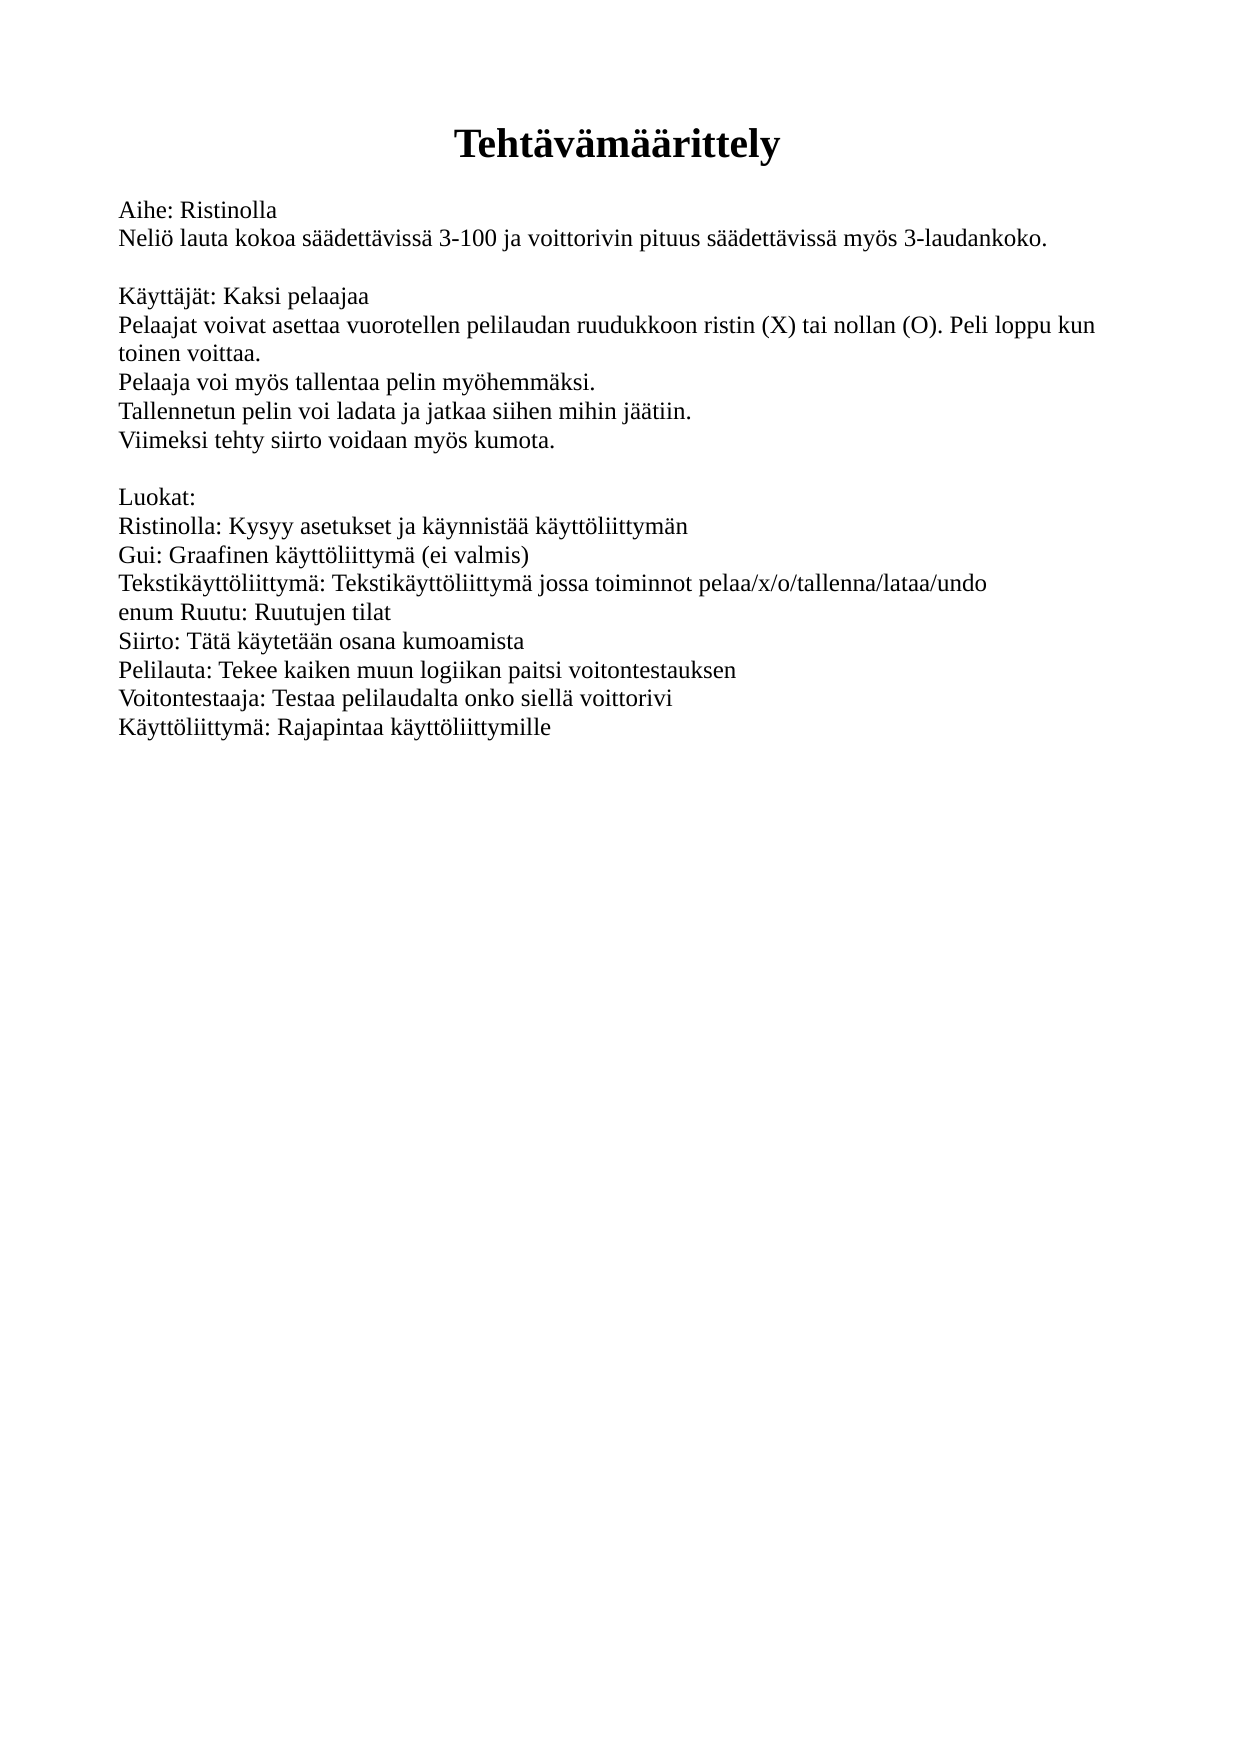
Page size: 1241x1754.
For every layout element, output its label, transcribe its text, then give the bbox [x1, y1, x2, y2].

text Tallennetun pelin voi ladata ja jatkaa siihen mihin jäätiin. [118, 396, 1122, 425]
text Pelilauta: Tekee kaiken muun logiikan paitsi voitontestauksen [118, 655, 1122, 683]
text Käyttäjät: Kaksi pelaajaa [118, 281, 1122, 310]
text Tehtävämäärittely [118, 118, 1122, 166]
text Pelaaja voi myös tallentaa pelin myöhemmäksi. [118, 367, 1122, 396]
text enum Ruutu: Ruutujen tilat [118, 597, 1122, 626]
text Siirto: Tätä käytetään osana kumoamista [118, 626, 1122, 655]
text Gui: Graafinen käyttöliittymä (ei valmis) [118, 540, 1122, 568]
text Ristinolla: Kysyy asetukset ja käynnistää käyttöliittymän [118, 511, 1122, 540]
text Aihe: Ristinolla [118, 195, 1122, 223]
text Käyttöliittymä: Rajapintaa käyttöliittymille [118, 712, 1122, 741]
text Viimeksi tehty siirto voidaan myös kumota. [118, 425, 1122, 453]
text Pelaajat voivat asettaa vuorotellen pelilaudan ruudukkoon ristin (X) tai nollan (O). Peli loppu kun toinen voittaa. [118, 310, 1122, 367]
text Neliö lauta kokoa säädettävissä 3-100 ja voittorivin pituus säädettävissä myös 3-laudankoko. [118, 223, 1122, 252]
text Tekstikäyttöliittymä: Tekstikäyttöliittymä jossa toiminnot pelaa/x/o/tallenna/lataa/undo [118, 568, 1122, 597]
text Voitontestaaja: Testaa pelilaudalta onko siellä voittorivi [118, 683, 1122, 712]
text Luokat: [118, 482, 1122, 511]
